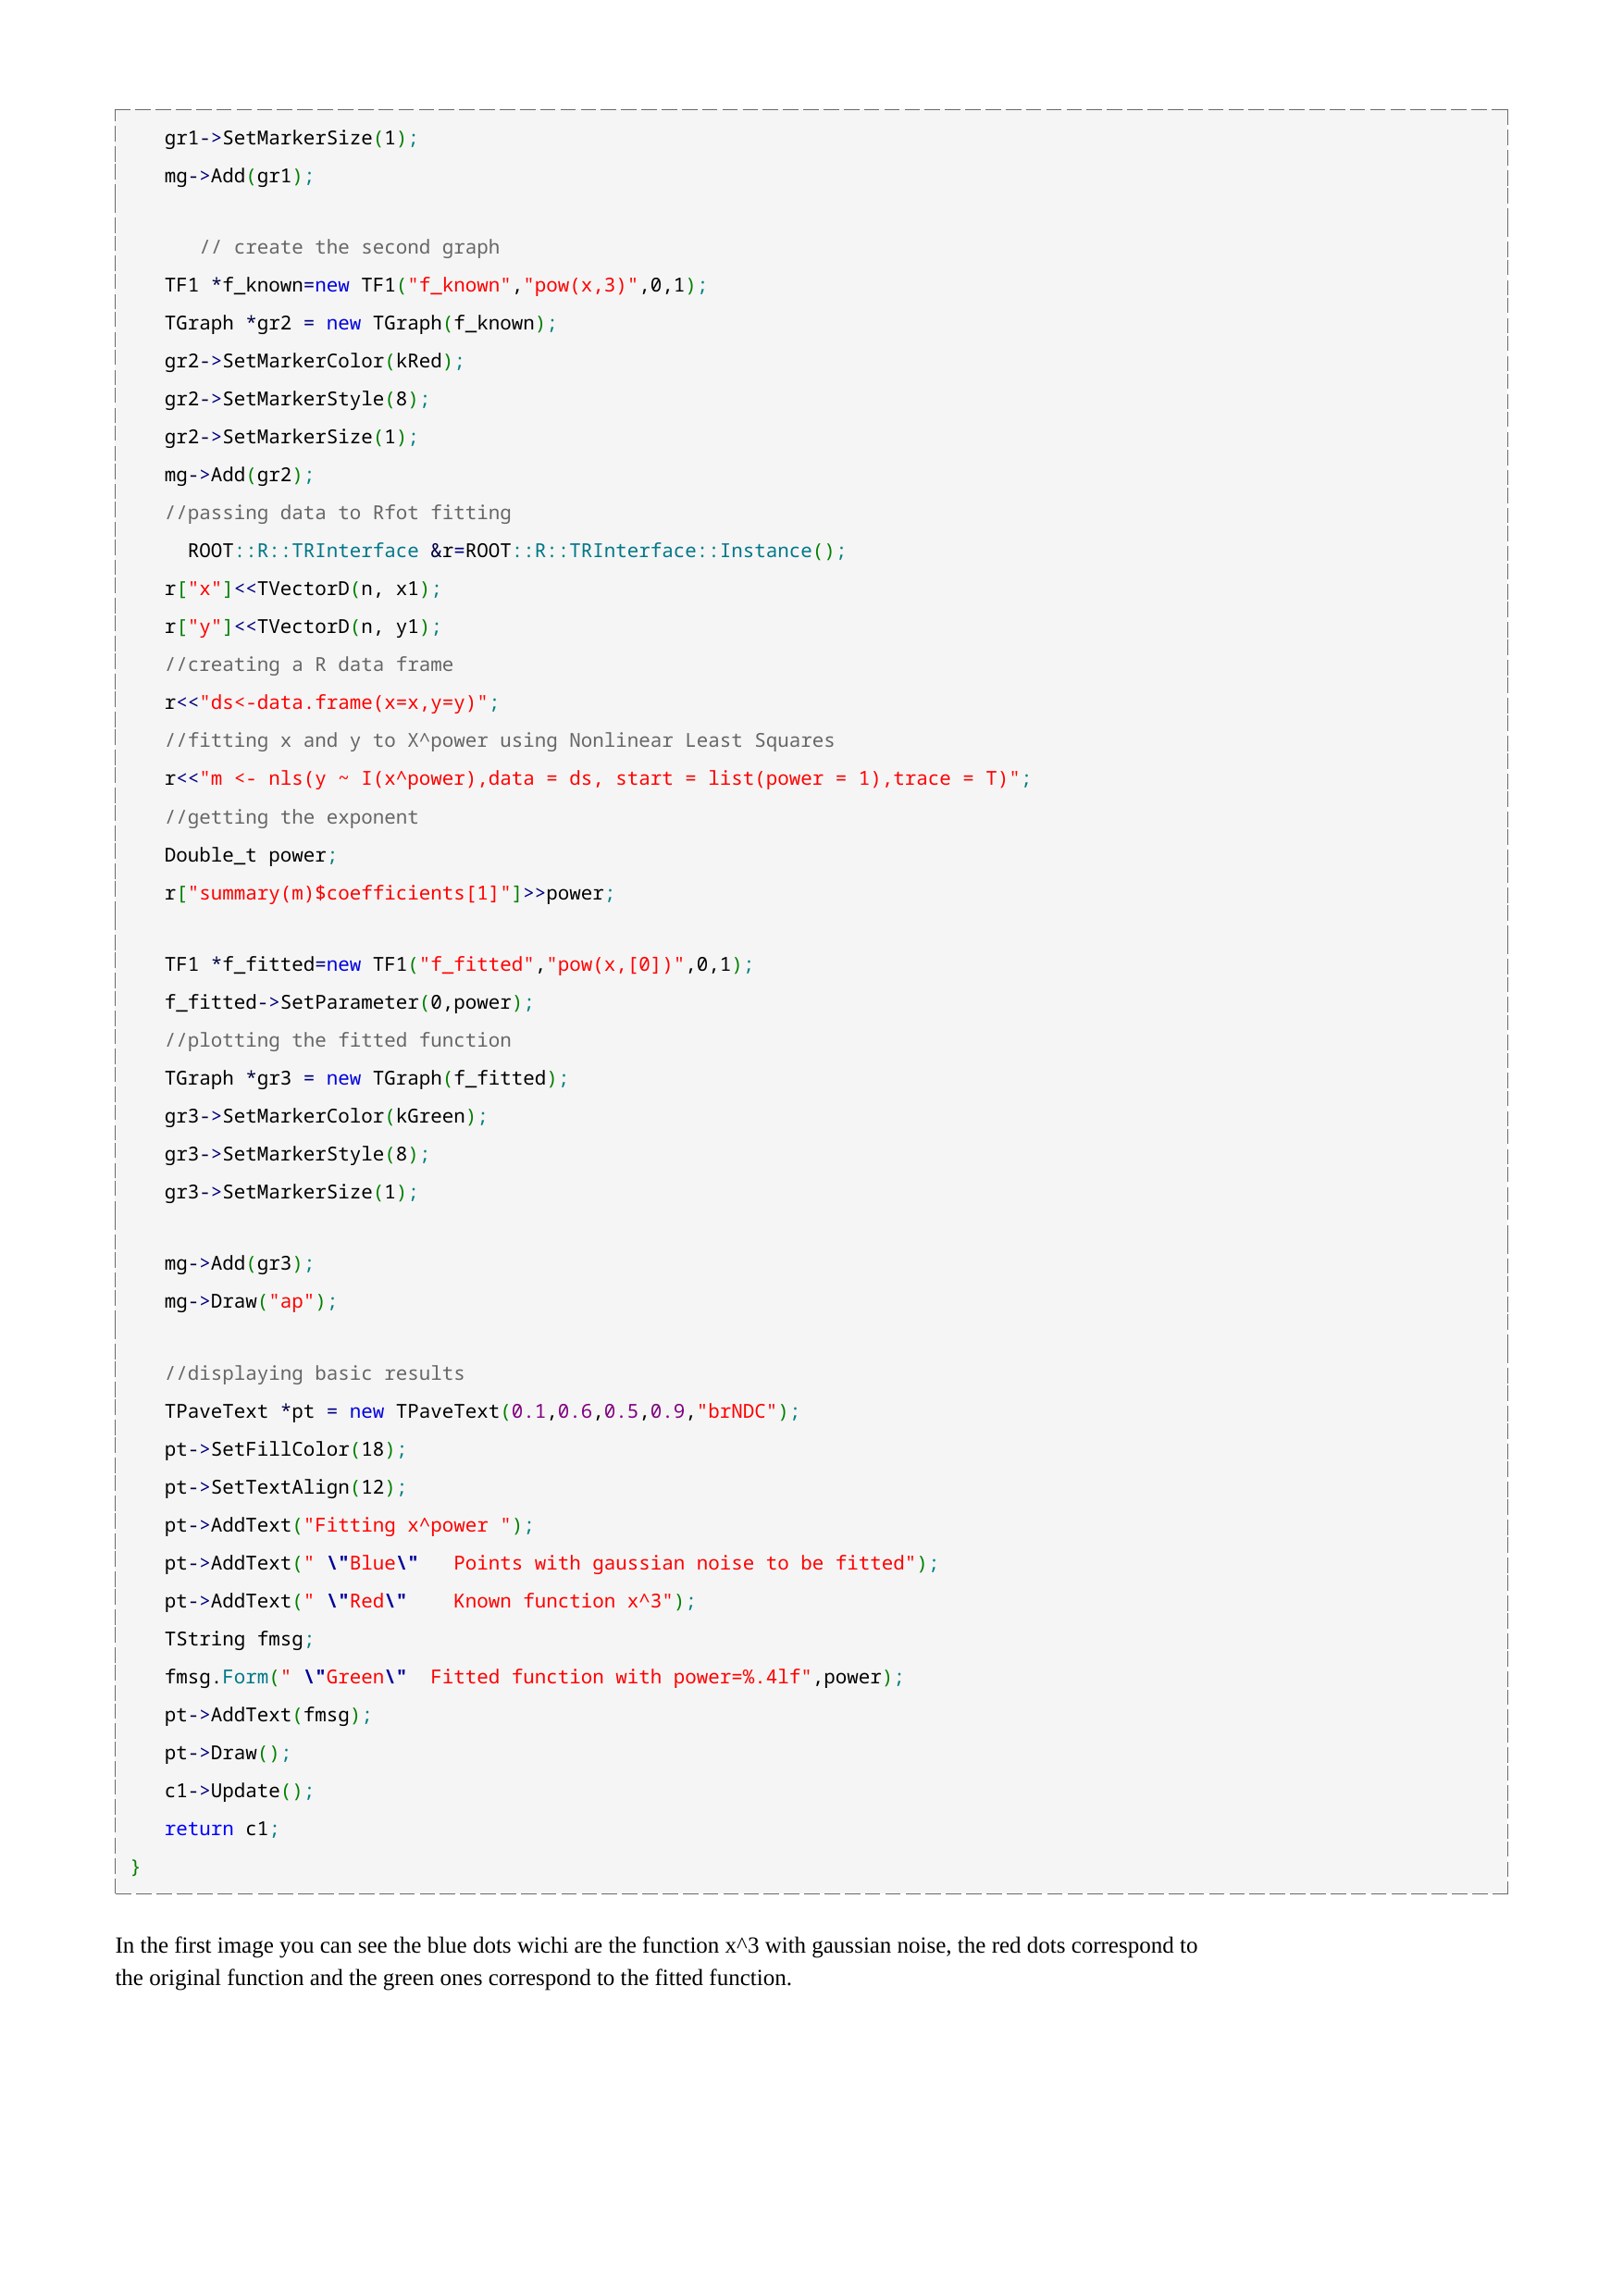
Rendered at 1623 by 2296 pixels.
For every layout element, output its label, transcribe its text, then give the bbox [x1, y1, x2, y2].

text mg->Draw("ap"); [115, 1273, 1507, 1311]
text pt->AddText(" \"Red\" Known function x^3"); [115, 1572, 1507, 1610]
text //getting the exponent [115, 788, 1507, 826]
text TGraph *gr3 = new TGraph(f_fitted); [115, 1049, 1507, 1087]
text //fitting x and y to X^power using Nonlinear Least Squares [115, 713, 1507, 751]
text r<<"ds<-data.frame(x=x,y=y)"; [115, 675, 1507, 713]
text } [115, 1838, 1507, 1893]
text gr2->SetMarkerSize(1); [115, 409, 1507, 447]
text mg->Add(gr3); [115, 1235, 1507, 1273]
text pt->Draw(); [115, 1724, 1507, 1762]
text TString fmsg; [115, 1610, 1507, 1648]
text pt->AddText("Fitting x^power "); [115, 1496, 1507, 1534]
text // create the second graph [115, 218, 1507, 256]
text r["summary(m)$coefficients[1]"]>>power; [115, 864, 1507, 902]
text pt->SetFillColor(18); [115, 1421, 1507, 1458]
text Double_t power; [115, 826, 1507, 864]
text r["x"]<<TVectorD(n, x1); [115, 561, 1507, 599]
text pt->AddText(" \"Blue\" Points with gaussian noise to be fitted"); [115, 1534, 1507, 1572]
text //creating a R data frame [115, 637, 1507, 675]
text f_fitted->SetParameter(0,power); [115, 974, 1507, 1011]
text r["y"]<<TVectorD(n, y1); [115, 599, 1507, 637]
text pt->AddText(fmsg); [115, 1686, 1507, 1724]
text gr3->SetMarkerSize(1); [115, 1163, 1507, 1201]
text In the first image you can see the blue dots wichi are the function x^3 with gaussian noise, the red dots correspond to the original function and the green ones correspond to the fitted function. [115, 1900, 1507, 1990]
text ROOT::R::TRInterface &r=ROOT::R::TRInterface::Instance(); [115, 523, 1507, 561]
text return c1; [115, 1800, 1507, 1838]
text mg->Add(gr2); [115, 447, 1507, 485]
text c1->Update(); [115, 1762, 1507, 1800]
text gr2->SetMarkerColor(kRed); [115, 332, 1507, 371]
text TF1 *f_fitted=new TF1("f_fitted","pow(x,[0])",0,1); [115, 936, 1507, 974]
text r<<"m <- nls(y ~ I(x^power),data = ds, start = list(power = 1),trace = T)"; [115, 751, 1507, 788]
text mg->Add(gr1); [115, 147, 1507, 185]
text TGraph *gr2 = new TGraph(f_known); [115, 294, 1507, 332]
text TPaveText *pt = new TPaveText(0.1,0.6,0.5,0.9,"brNDC"); [115, 1383, 1507, 1421]
text gr3->SetMarkerStyle(8); [115, 1125, 1507, 1163]
text TF1 *f_known=new TF1("f_known","pow(x,3)",0,1); [115, 256, 1507, 294]
text //passing data to Rfot fitting [115, 485, 1507, 523]
text gr3->SetMarkerColor(kGreen); [115, 1087, 1507, 1125]
text fmsg.Form(" \"Green\" Fitted function with power=%.4lf",power); [115, 1648, 1507, 1686]
text //displaying basic results [115, 1345, 1507, 1383]
text gr1->SetMarkerSize(1); [115, 109, 1507, 147]
text //plotting the fitted function [115, 1011, 1507, 1049]
text pt->SetTextAlign(12); [115, 1458, 1507, 1496]
text gr2->SetMarkerStyle(8); [115, 371, 1507, 409]
